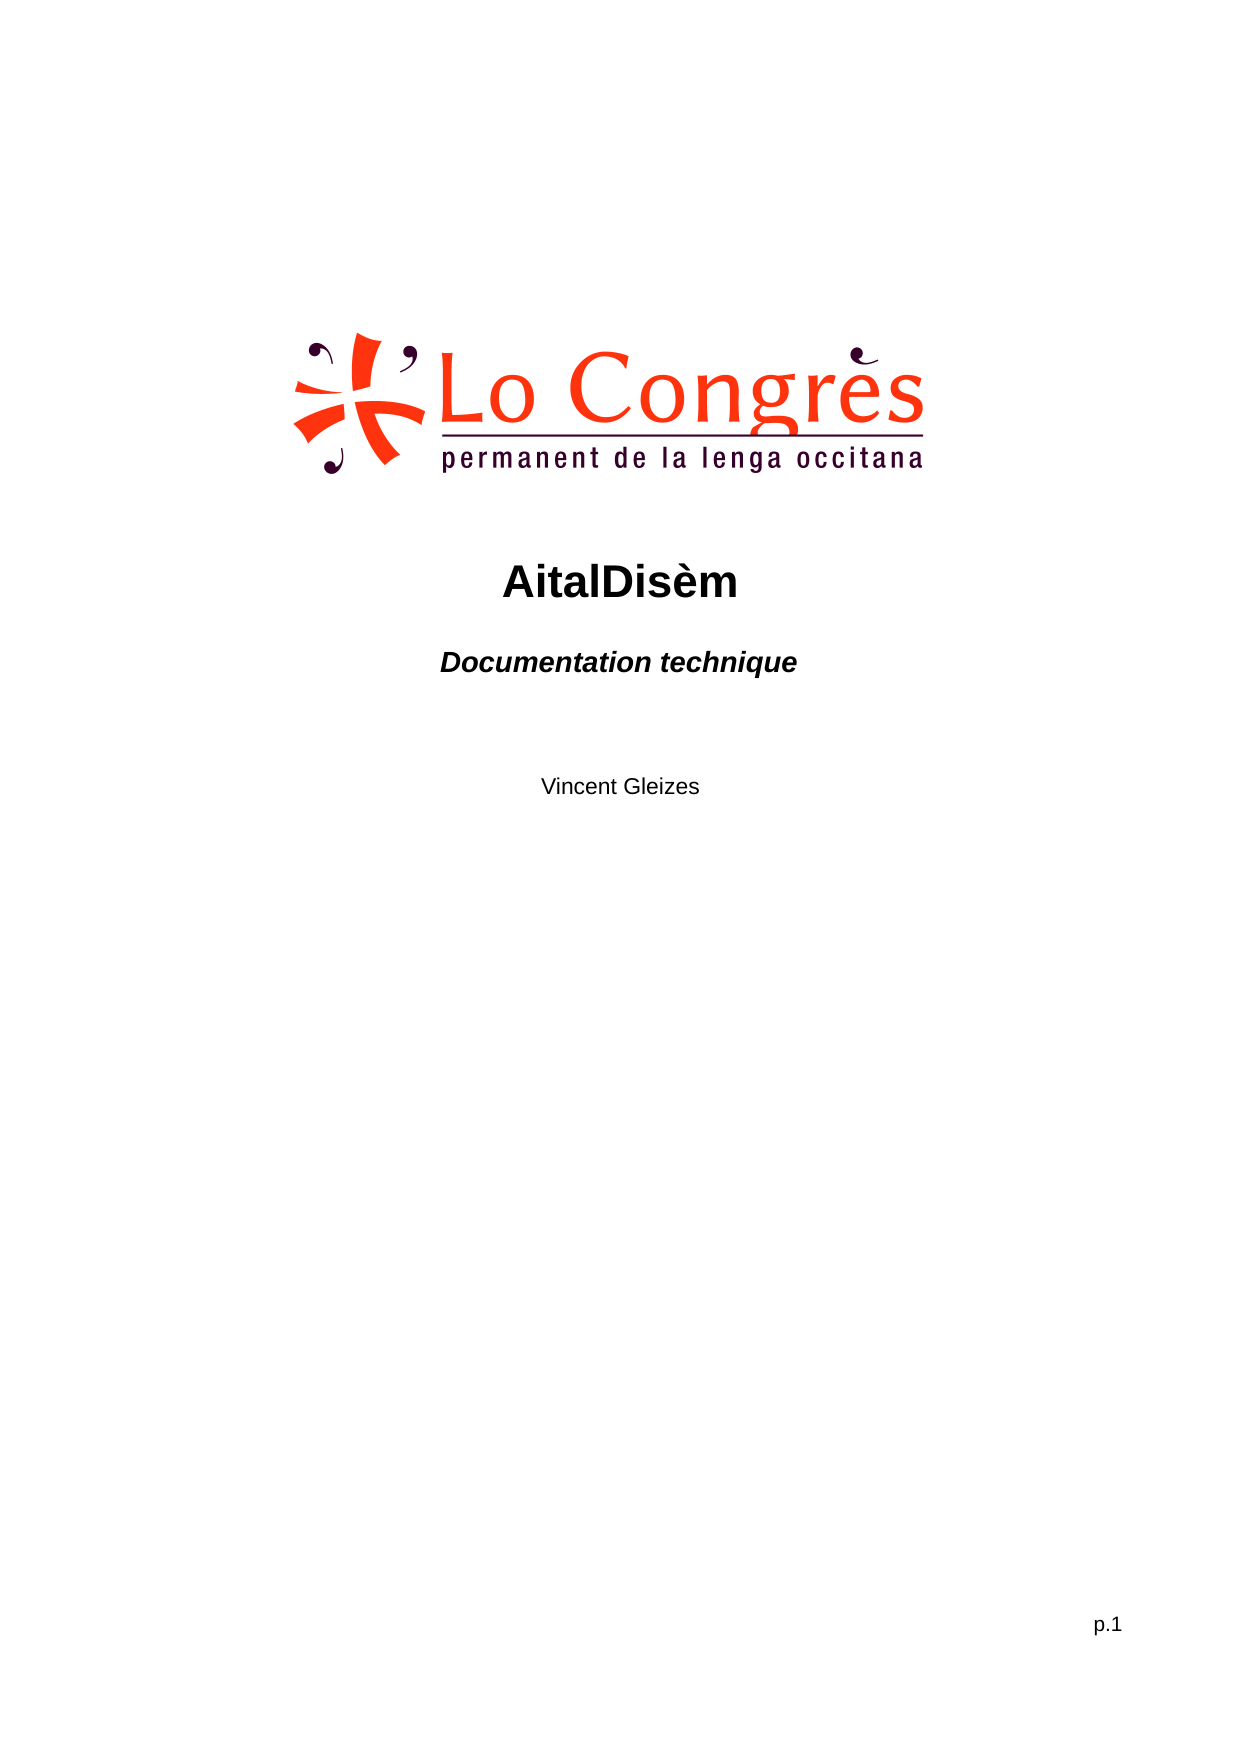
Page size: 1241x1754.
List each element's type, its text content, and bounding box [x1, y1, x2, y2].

picture [293, 324, 944, 479]
subtitle AitalDisèm [118, 555, 1122, 607]
text Vincent Gleizes [118, 773, 1122, 800]
subtitle Documentation technique [118, 645, 1122, 678]
